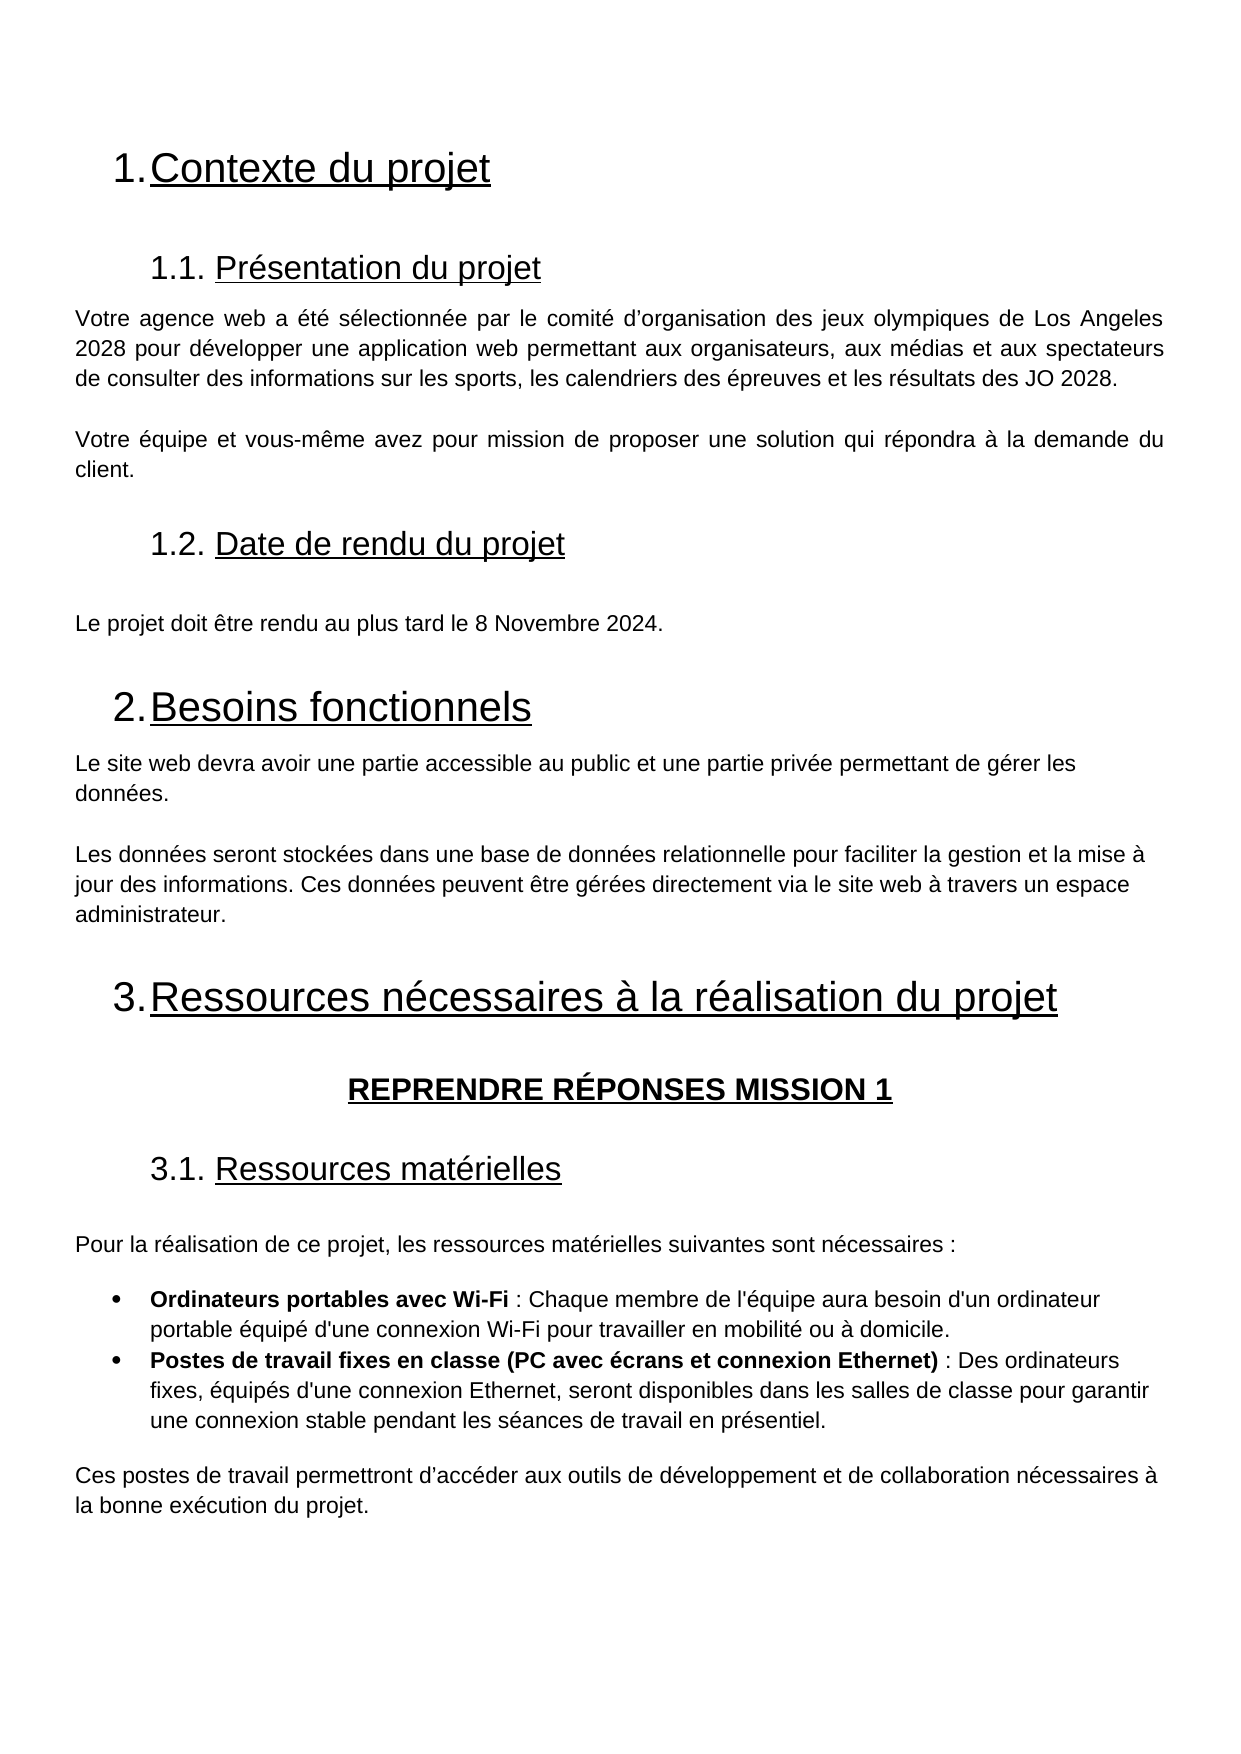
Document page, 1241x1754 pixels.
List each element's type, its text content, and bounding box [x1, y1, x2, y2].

list Ordinateurs portables avec Wi-Fi : Chaque membre de l'équipe aura besoin d'un ordinateur portable équipé d'une connexion Wi-Fi pour travailler en mobilité ou à domicile. [112, 1286, 1165, 1343]
text Ces postes de travail permettront d’accéder aux outils de développement et de collaboration nécessaires à la bonne exécution du projet. [75, 1462, 1165, 1519]
text Pour la réalisation de ce projet, les ressources matérielles suivantes sont nécessaires : [75, 1231, 1165, 1257]
text Le projet doit être rendu au plus tard le 8 Novembre 2024. [75, 610, 1165, 637]
list Postes de travail fixes en classe (PC avec écrans et connexion Ethernet) : Des ordinateurs fixes, équipés d'une connexion Ethernet, seront disponibles dans les salles de classe pour garantir une connexion stable pendant les séances de travail en présentiel. [112, 1347, 1165, 1433]
list Contexte du projet [112, 143, 1165, 191]
text Votre agence web a été sélectionnée par le comité d’organisation des jeux olympiques de Los Angeles 2028 pour développer une application web permettant aux organisateurs, aux médias et aux spectateurs de consulter des informations sur les sports, les calendriers des épreuves et les résultats des JO 2028. [75, 305, 1165, 392]
text Votre équipe et vous-même avez pour mission de proposer une solution qui répondra à la demande du client. [75, 426, 1165, 482]
text Le site web devra avoir une partie accessible au public et une partie privée permettant de gérer les données. [75, 750, 1165, 806]
list Besoins fonctionnels [112, 682, 1165, 730]
list Ressources nécessaires à la réalisation du projet [112, 973, 1165, 1021]
subtitle 1.1. Présentation du projet [150, 248, 1165, 287]
text REPRENDRE RÉPONSES MISSION 1 [75, 1071, 1165, 1107]
subtitle 1.2. Date de rendu du projet [150, 523, 1165, 562]
subtitle 3.1. Ressources matérielles [75, 1149, 1165, 1188]
text Les données seront stockées dans une base de données relationnelle pour faciliter la gestion et la mise à jour des informations. Ces données peuvent être gérées directement via le site web à travers un espace administrateur. [75, 841, 1165, 927]
